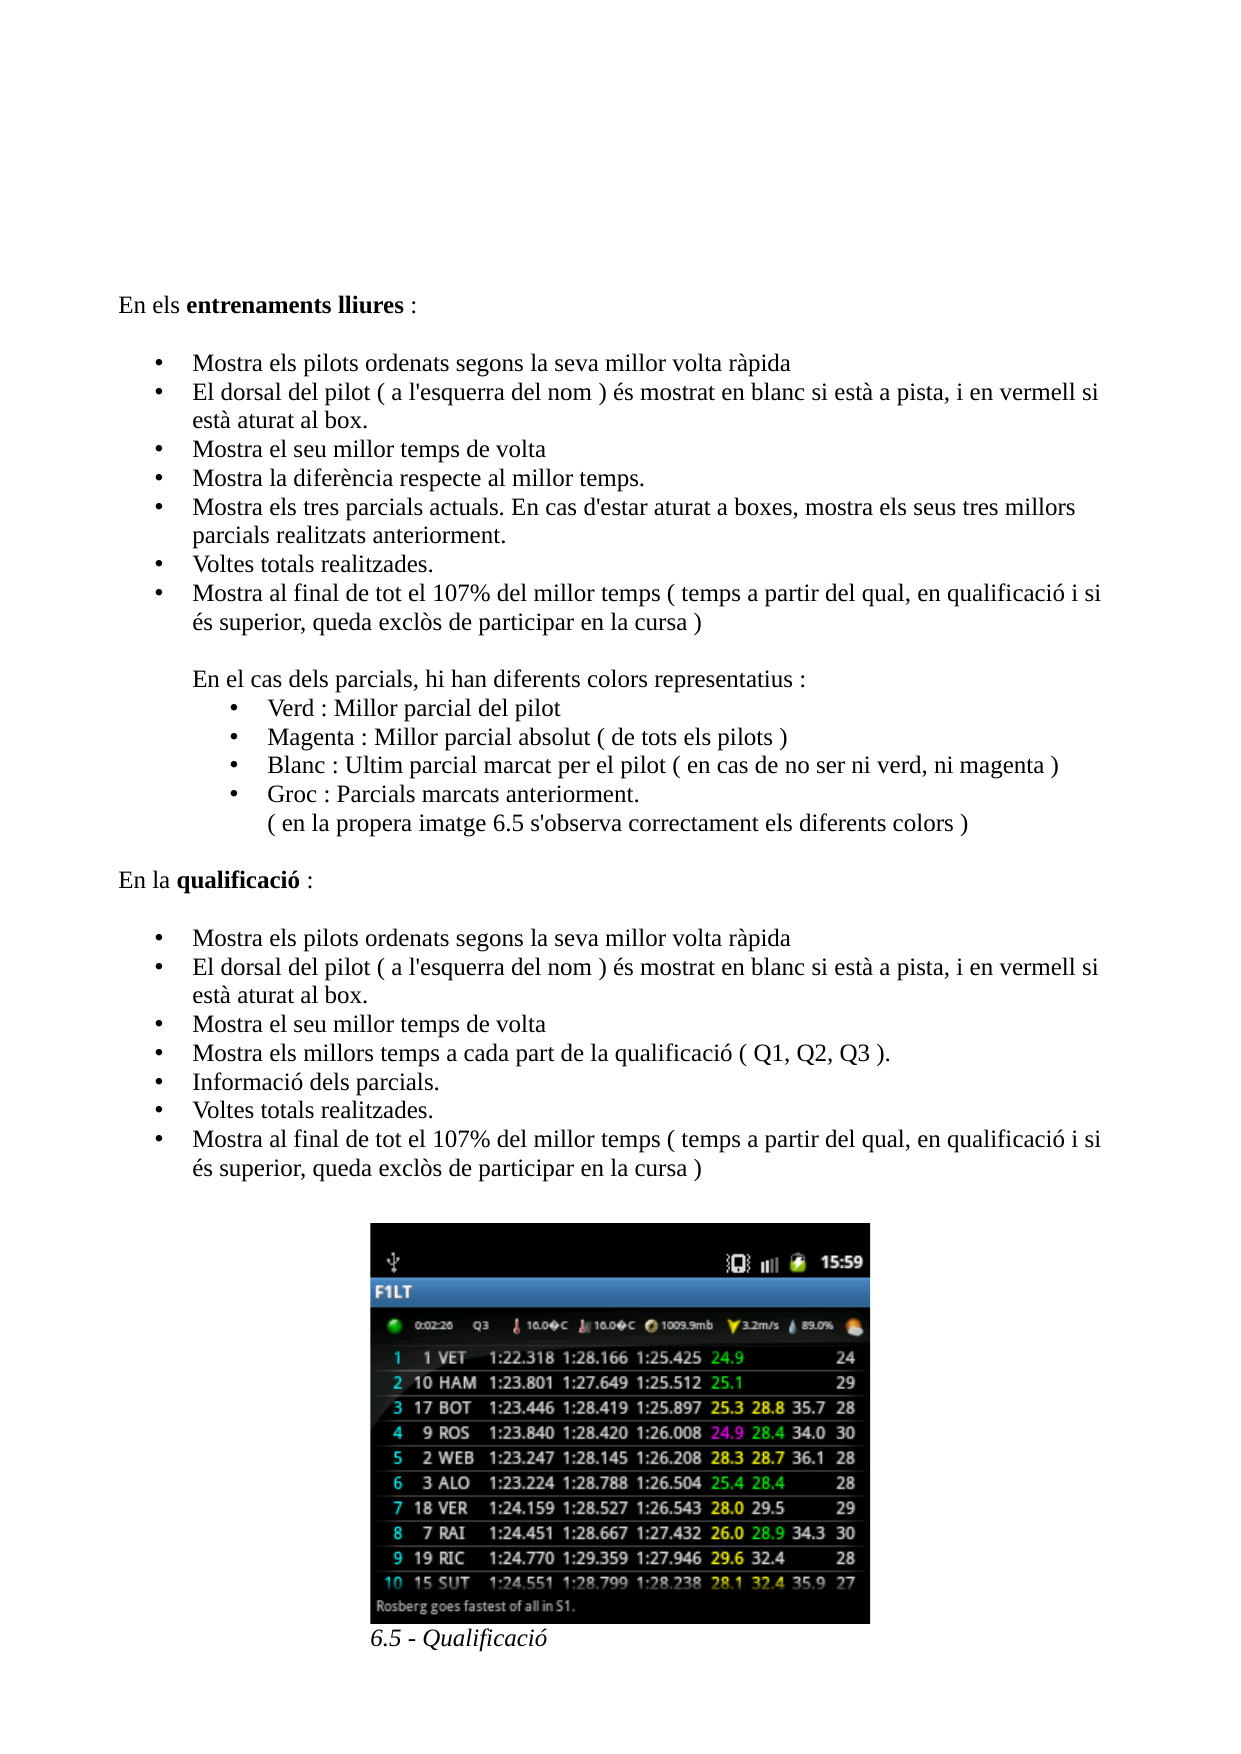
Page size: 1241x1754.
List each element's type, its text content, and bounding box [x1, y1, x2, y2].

list Voltes totals realitzades. [154, 1096, 1122, 1124]
list Mostra la diferència respecte al millor temps. [154, 463, 1122, 492]
text 6.5 - Qualificació [370, 1624, 870, 1652]
text En els entrenaments lliures : [118, 291, 1122, 319]
list Mostra al final de tot el 107% del millor temps ( temps a partir del qual, en qualificació i si és superior, queda exclòs de participar en la cursa ) [154, 578, 1122, 636]
list Mostra els pilots ordenats segons la seva millor volta ràpida [154, 923, 1122, 952]
list Mostra el seu millor temps de volta [154, 1009, 1122, 1038]
text En el cas dels parcials, hi han diferents colors representatius : [118, 664, 1122, 693]
list Voltes totals realitzades. [154, 549, 1122, 578]
text En la qualificació : [118, 866, 1122, 894]
list Magenta : Millor parcial absolut ( de tots els pilots ) [229, 722, 1122, 751]
list Mostra els tres parcials actuals. En cas d'estar aturat a boxes, mostra els seus tres millors parcials realitzats anteriorment. [154, 492, 1122, 549]
list Verd : Millor parcial del pilot [229, 693, 1122, 722]
list El dorsal del pilot ( a l'esquerra del nom ) és mostrat en blanc si està a pista, i en vermell si està aturat al box. [154, 952, 1122, 1009]
list Mostra els pilots ordenats segons la seva millor volta ràpida [154, 348, 1122, 377]
list Informació dels parcials. [154, 1067, 1122, 1096]
list Blanc : Ultim parcial marcat per el pilot ( en cas de no ser ni verd, ni magenta ) [229, 751, 1122, 779]
list Mostra el seu millor temps de volta [154, 434, 1122, 463]
list Mostra al final de tot el 107% del millor temps ( temps a partir del qual, en qualificació i si és superior, queda exclòs de participar en la cursa ) [154, 1124, 1122, 1182]
list ( en la propera imatge 6.5 s'observa correctament els diferents colors ) [229, 808, 1122, 837]
list El dorsal del pilot ( a l'esquerra del nom ) és mostrat en blanc si està a pista, i en vermell si està aturat al box. [154, 377, 1122, 434]
picture [370, 1223, 871, 1624]
list Mostra els millors temps a cada part de la qualificació ( Q1, Q2, Q3 ). [154, 1038, 1122, 1067]
list Groc : Parcials marcats anteriorment. [229, 779, 1122, 808]
